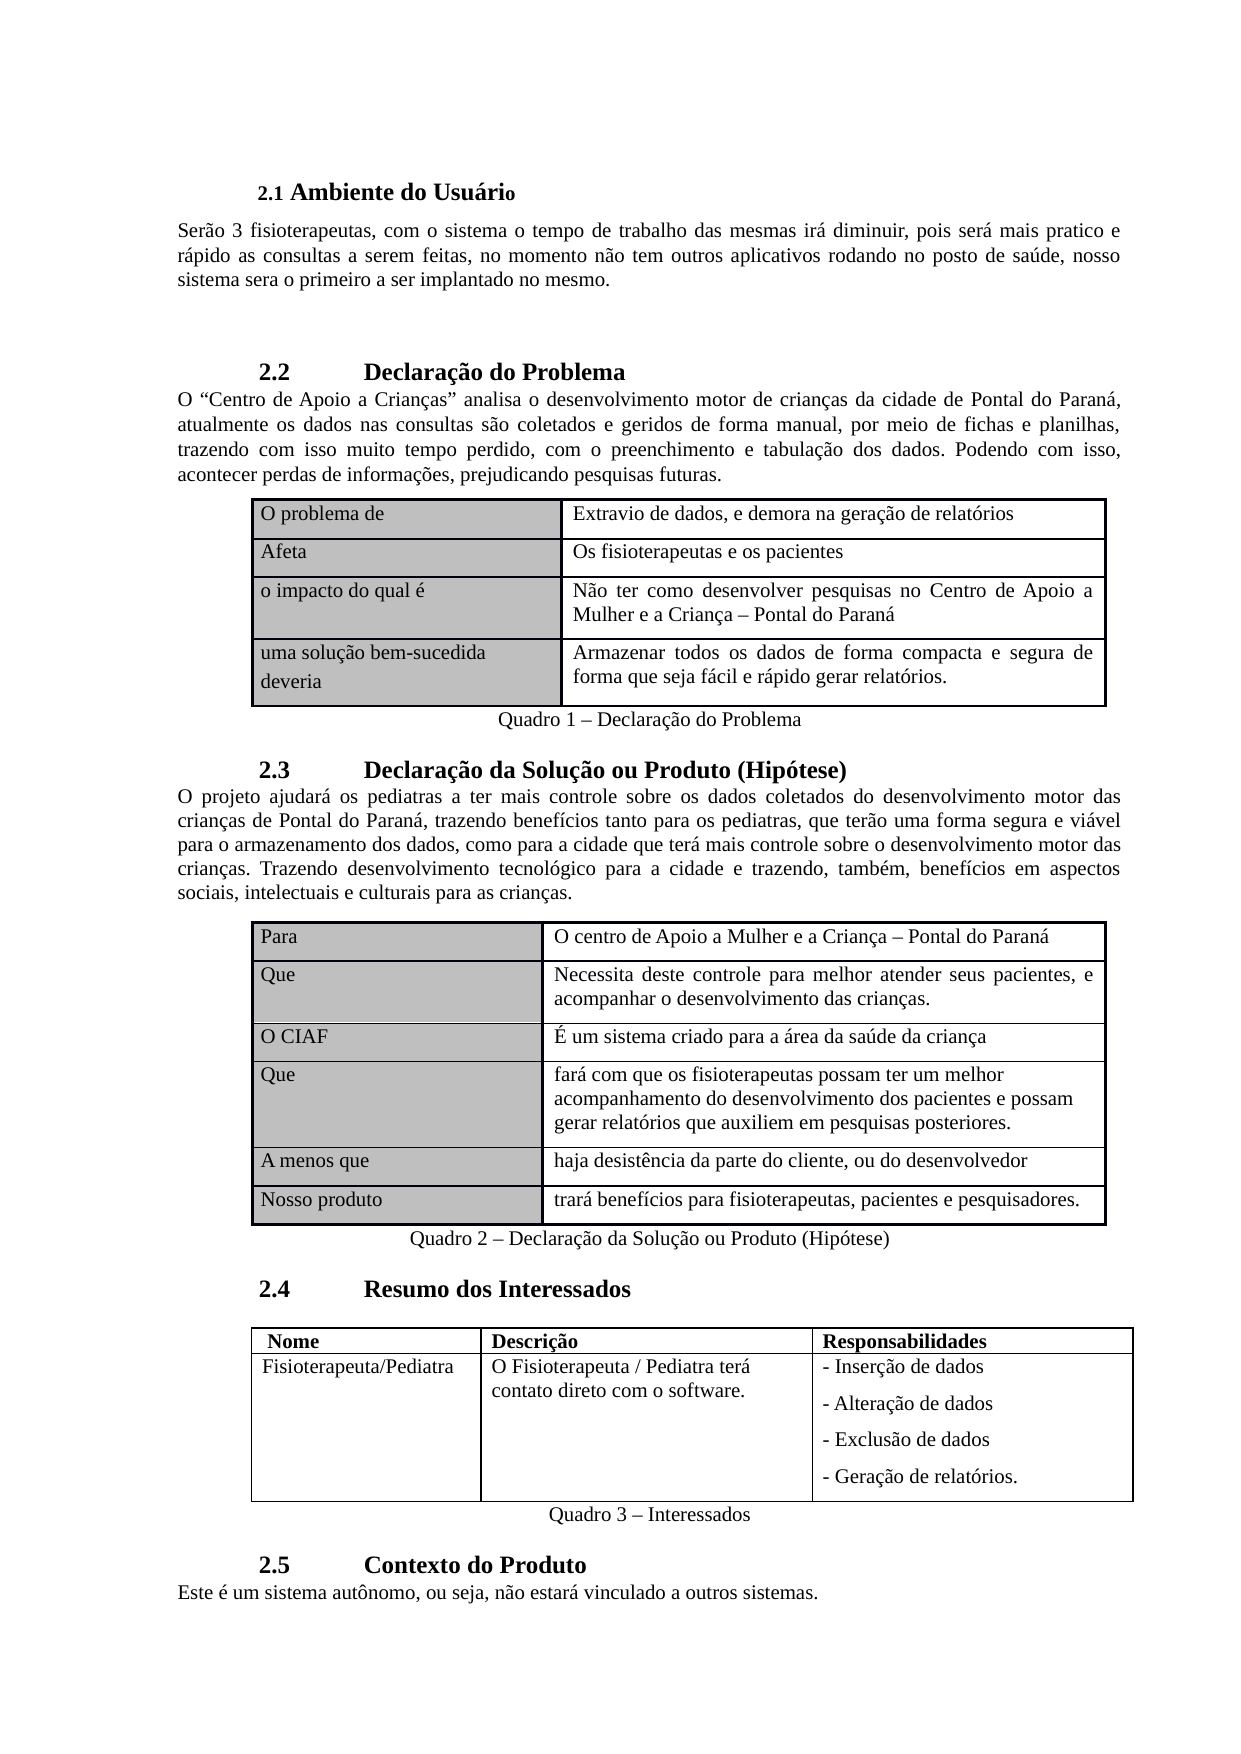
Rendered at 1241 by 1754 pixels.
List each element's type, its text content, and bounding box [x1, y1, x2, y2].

text Este é um sistema autônomo, ou seja, não estará vinculado a outros sistemas. [177, 1579, 1122, 1604]
text Quadro 3 – Interessados [177, 1502, 1122, 1526]
table_cell Que [254, 962, 541, 1022]
text Quadro 2 – Declaração da Solução ou Produto (Hipótese) [177, 1226, 1122, 1250]
table_cell fará com que os fisioterapeutas possam ter um melhor acompanhamento do desenvolvimento dos pacientes e possam gerar relatórios que auxiliem em pesquisas posteriores. [544, 1062, 1104, 1147]
subtitle Serão 3 fisioterapeutas, com o sistema o tempo de trabalho das mesmas irá diminuir, pois será mais pratico e rápido as consultas a serem feitas, no momento não tem outros aplicativos rodando no posto de saúde, nosso sistema sera o primeiro a ser implantado no mesmo. [177, 218, 1122, 291]
text Quadro 1 – Declaração do Problema [177, 707, 1122, 731]
list Ambiente do Usuário [252, 177, 1122, 206]
table_header Para [254, 924, 541, 960]
table_cell Não ter como desenvolver pesquisas no Centro de Apoio a Mulher e a Criança – Pontal do Paraná [563, 578, 1104, 638]
table_cell Fisioterapeuta/Pediatra [252, 1354, 480, 1501]
table_cell Os fisioterapeutas e os pacientes [563, 540, 1104, 576]
table_header Descrição [482, 1329, 812, 1353]
table_cell O CIAF [254, 1024, 541, 1061]
table_header Responsabilidades [813, 1329, 1132, 1353]
table_cell A menos que [254, 1148, 541, 1185]
table_cell Nosso produto [254, 1187, 541, 1223]
list Contexto do Produto [252, 1550, 1122, 1579]
table_cell O Fisioterapeuta / Pediatra terá contato direto com o software. [482, 1354, 812, 1501]
table_cell uma solução bem-sucedida deveria [254, 640, 560, 705]
table_header O centro de Apoio a Mulher e a Criança – Pontal do Paraná [544, 924, 1104, 960]
table_cell Que [254, 1062, 541, 1147]
table_header Nome [252, 1329, 480, 1353]
table_header Extravio de dados, e demora na geração de relatórios [563, 501, 1104, 538]
table_cell Necessita deste controle para melhor atender seus pacientes, e acompanhar o desenvolvimento das crianças. [544, 962, 1104, 1022]
list Resumo dos Interessados [252, 1274, 1122, 1303]
table_cell trará benefícios para fisioterapeutas, pacientes e pesquisadores. [544, 1187, 1104, 1223]
list Declaração da Solução ou Produto (Hipótese) [252, 755, 1122, 783]
table_cell Armazenar todos os dados de forma compacta e segura de forma que seja fácil e rápido gerar relatórios. [563, 640, 1104, 705]
table_cell Afeta [254, 540, 560, 576]
text O “Centro de Apoio a Crianças” analisa o desenvolvimento motor de crianças da cidade de Pontal do Paraná, atualmente os dados nas consultas são coletados e geridos de forma manual, por meio de fichas e planilhas, trazendo com isso muito tempo perdido, com o preenchimento e tabulação dos dados. Podendo com isso, acontecer perdas de informações, prejudicando pesquisas futuras. [177, 386, 1122, 486]
table_header O problema de [254, 501, 560, 538]
list Declaração do Problema [252, 357, 1122, 386]
table_cell haja desistência da parte do cliente, ou do desenvolvedor [544, 1148, 1104, 1185]
table_cell - Inserção de dados - Alteração de dados - Exclusão de dados - Geração de relatórios. [813, 1354, 1132, 1501]
text O projeto ajudará os pediatras a ter mais controle sobre os dados coletados do desenvolvimento motor das crianças de Pontal do Paraná, trazendo benefícios tanto para os pediatras, que terão uma forma segura e viável para o armazenamento dos dados, como para a cidade que terá mais controle sobre o desenvolvimento motor das crianças. Trazendo desenvolvimento tecnológico para a cidade e trazendo, também, benefícios em aspectos sociais, intelectuais e culturais para as crianças. [177, 783, 1122, 904]
table_cell o impacto do qual é [254, 578, 560, 638]
table_cell É um sistema criado para a área da saúde da criança [544, 1024, 1104, 1061]
